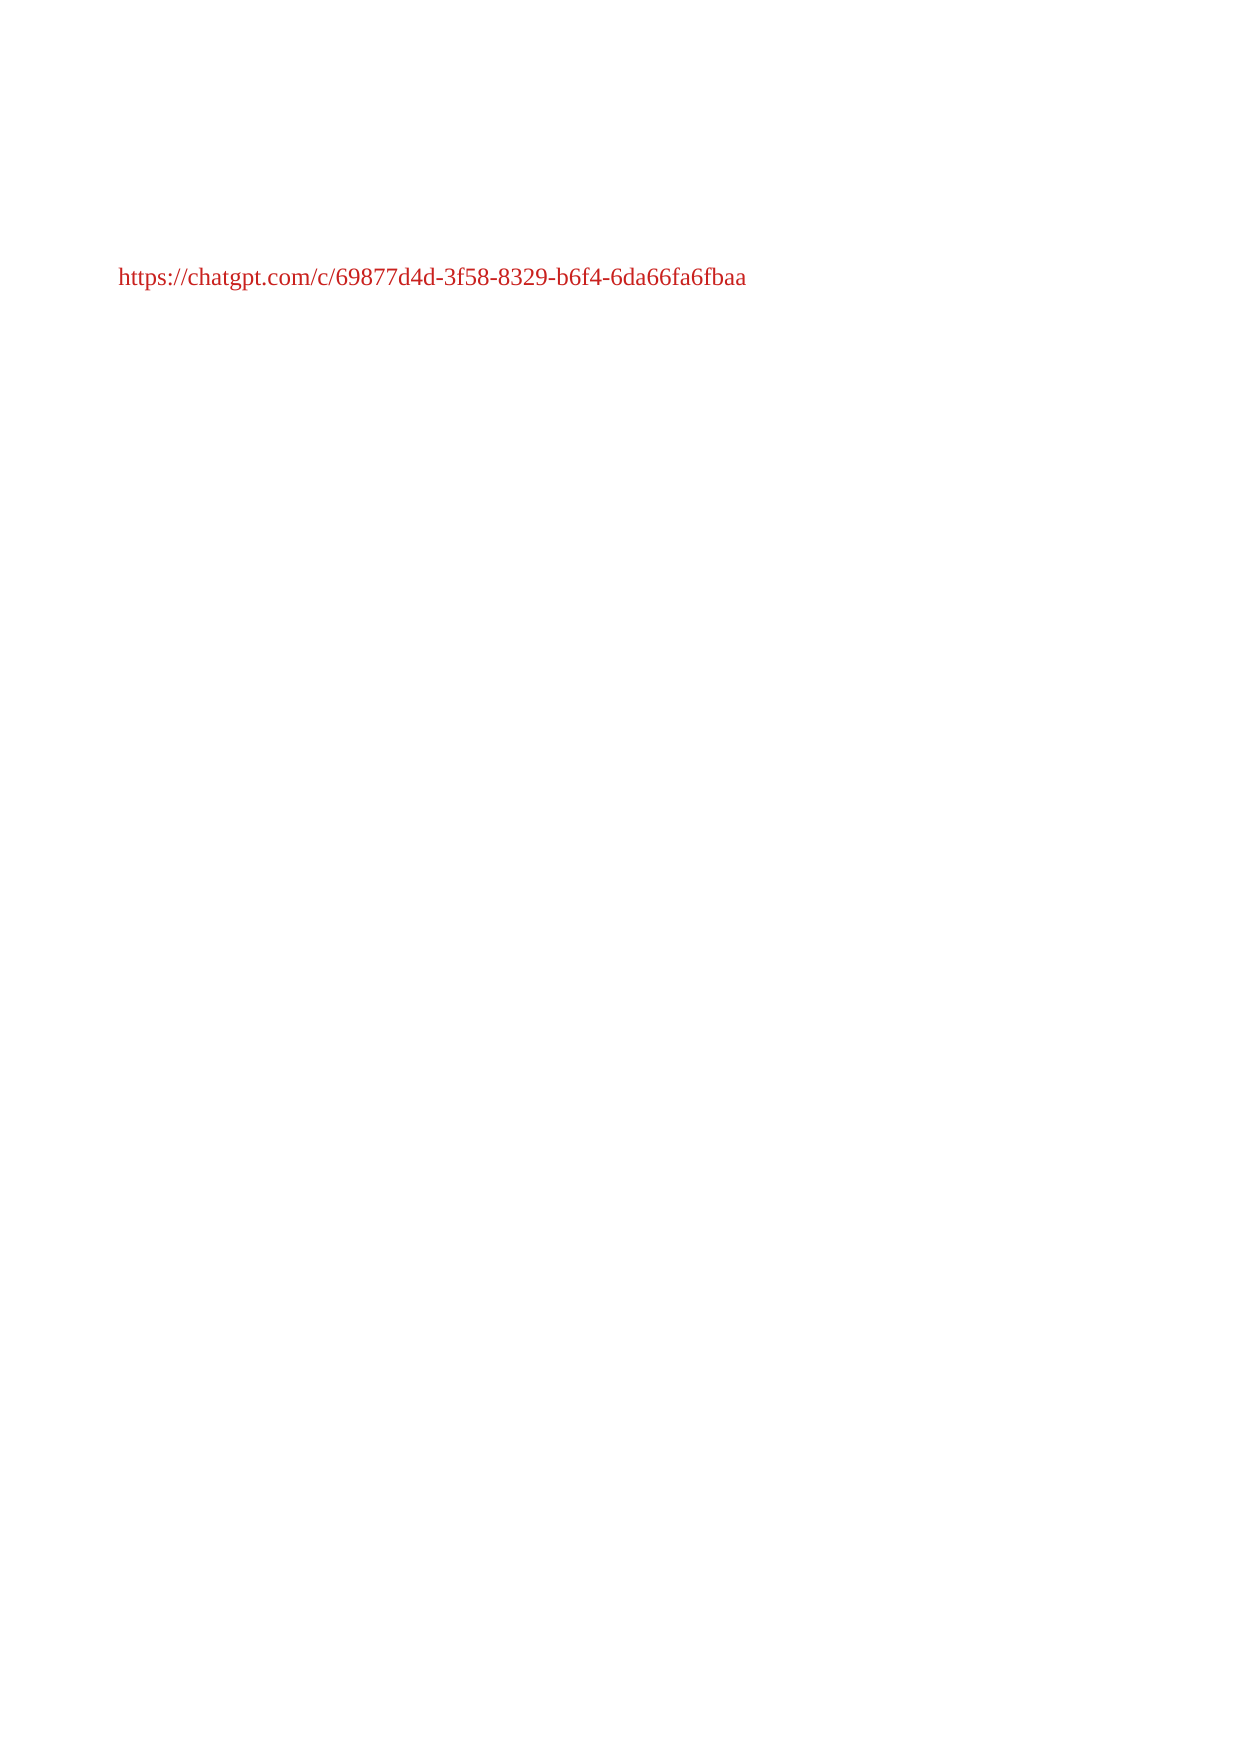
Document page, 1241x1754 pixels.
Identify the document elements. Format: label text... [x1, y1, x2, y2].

text Puis prompt suivant [118, 147, 1122, 176]
text Difficulté intermédiaire [118, 434, 1122, 463]
text https://chatgpt.com/c/69877d4d-3f58-8329-b6f4-6da66fa6fbaa [118, 262, 1122, 291]
text capacité concrète à transformer des données brutes en décisions exploitables, [118, 377, 1122, 406]
text pas besoin de créer un modèle IA from scratch, mais il faut combiner compétences techniques, analyse de données et communication. Etre vigileant sur l’étape du nettoyage ou de l’interprétation métier. [118, 463, 1122, 558]
text Temps estimé : 30h soit 60 heures [118, 319, 1122, 348]
text peux tu m'expliquer dans une optique de recherche d'emploi la valeur de ce projet et me donner avec justificaitons le niveau de difficulté de ce projet ? [118, 176, 1122, 233]
text Motivation pour le projet forte [118, 348, 1122, 377]
